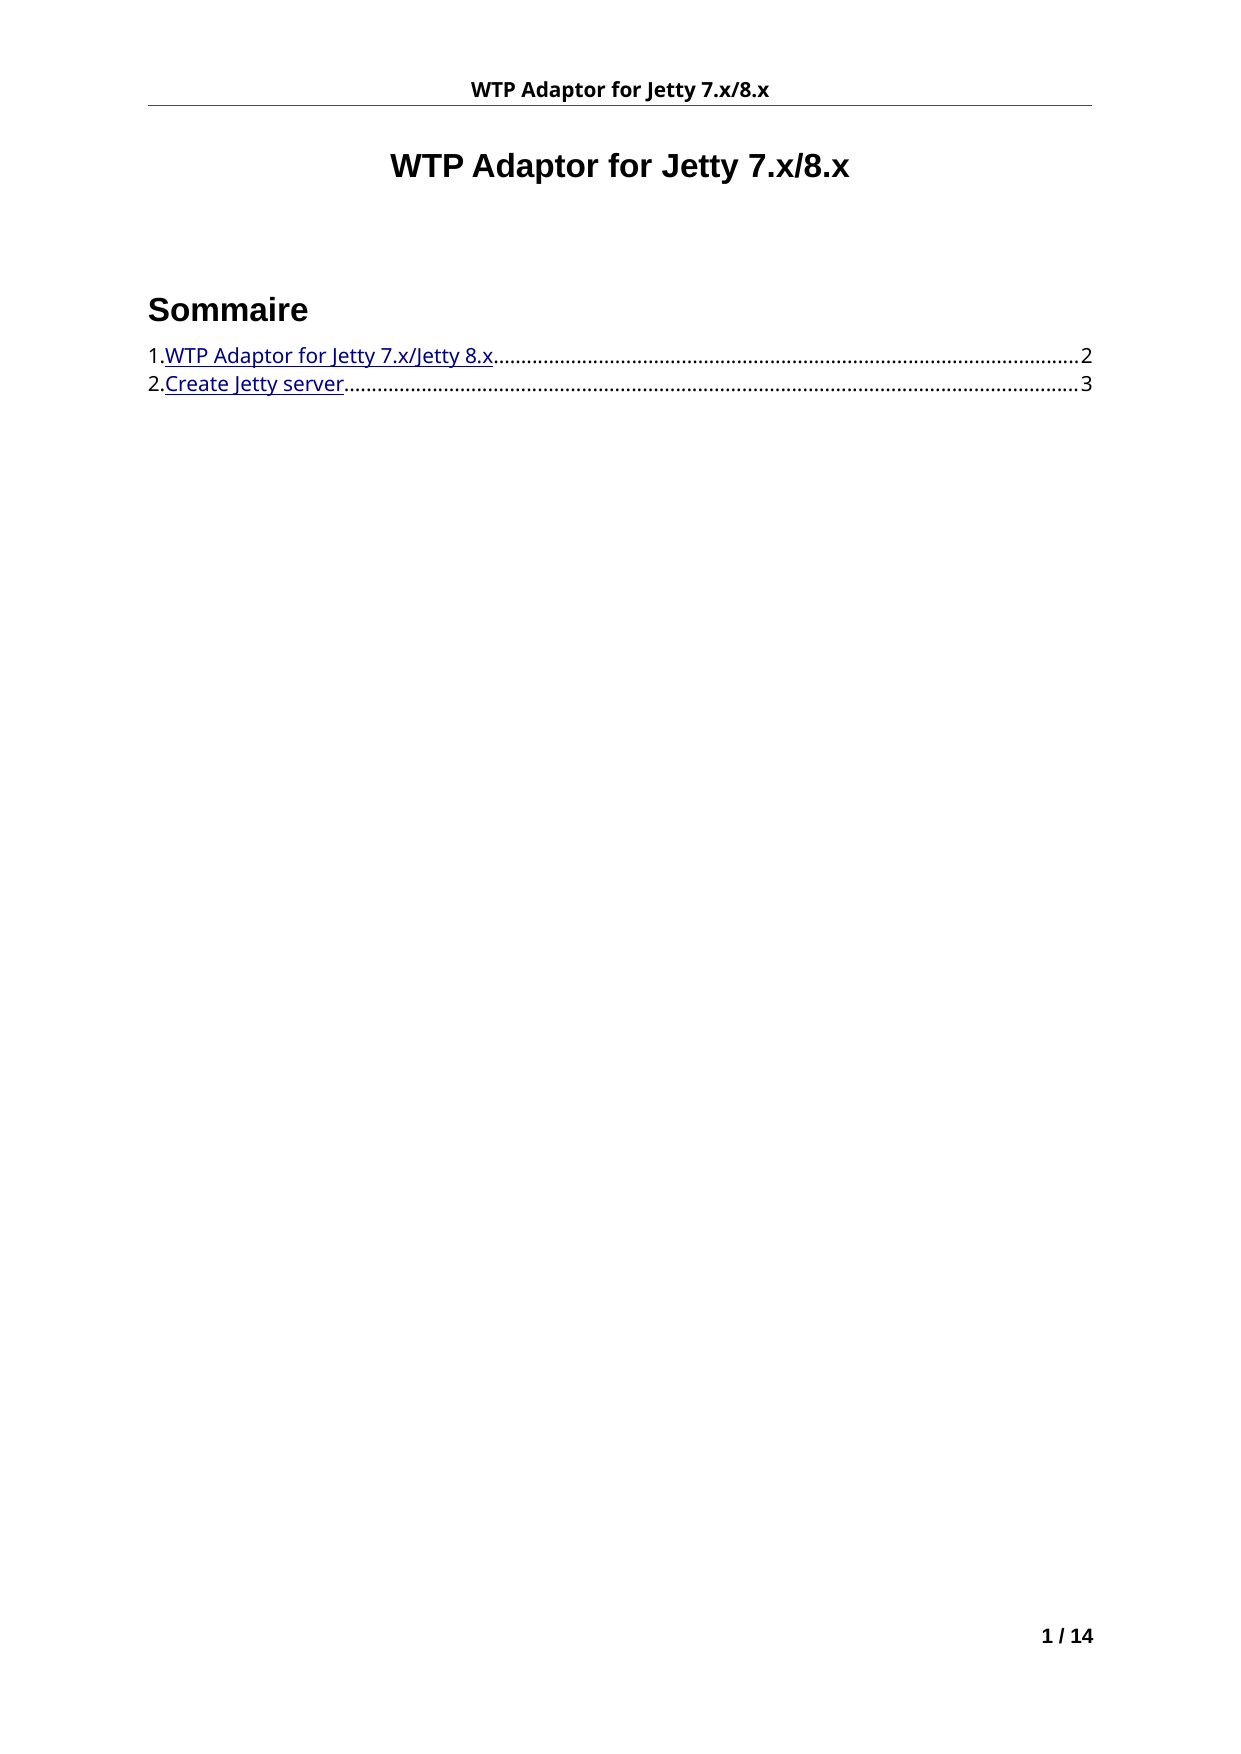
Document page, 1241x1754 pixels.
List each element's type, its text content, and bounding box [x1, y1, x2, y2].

text WTP Adaptor for Jetty 7.x/8.x [148, 148, 1092, 185]
text 2.Create Jetty server 3 [148, 369, 1092, 398]
text 1.WTP Adaptor for Jetty 7.x/Jetty 8.x 2 [148, 341, 1092, 369]
subtitle Sommaire [148, 292, 1092, 329]
